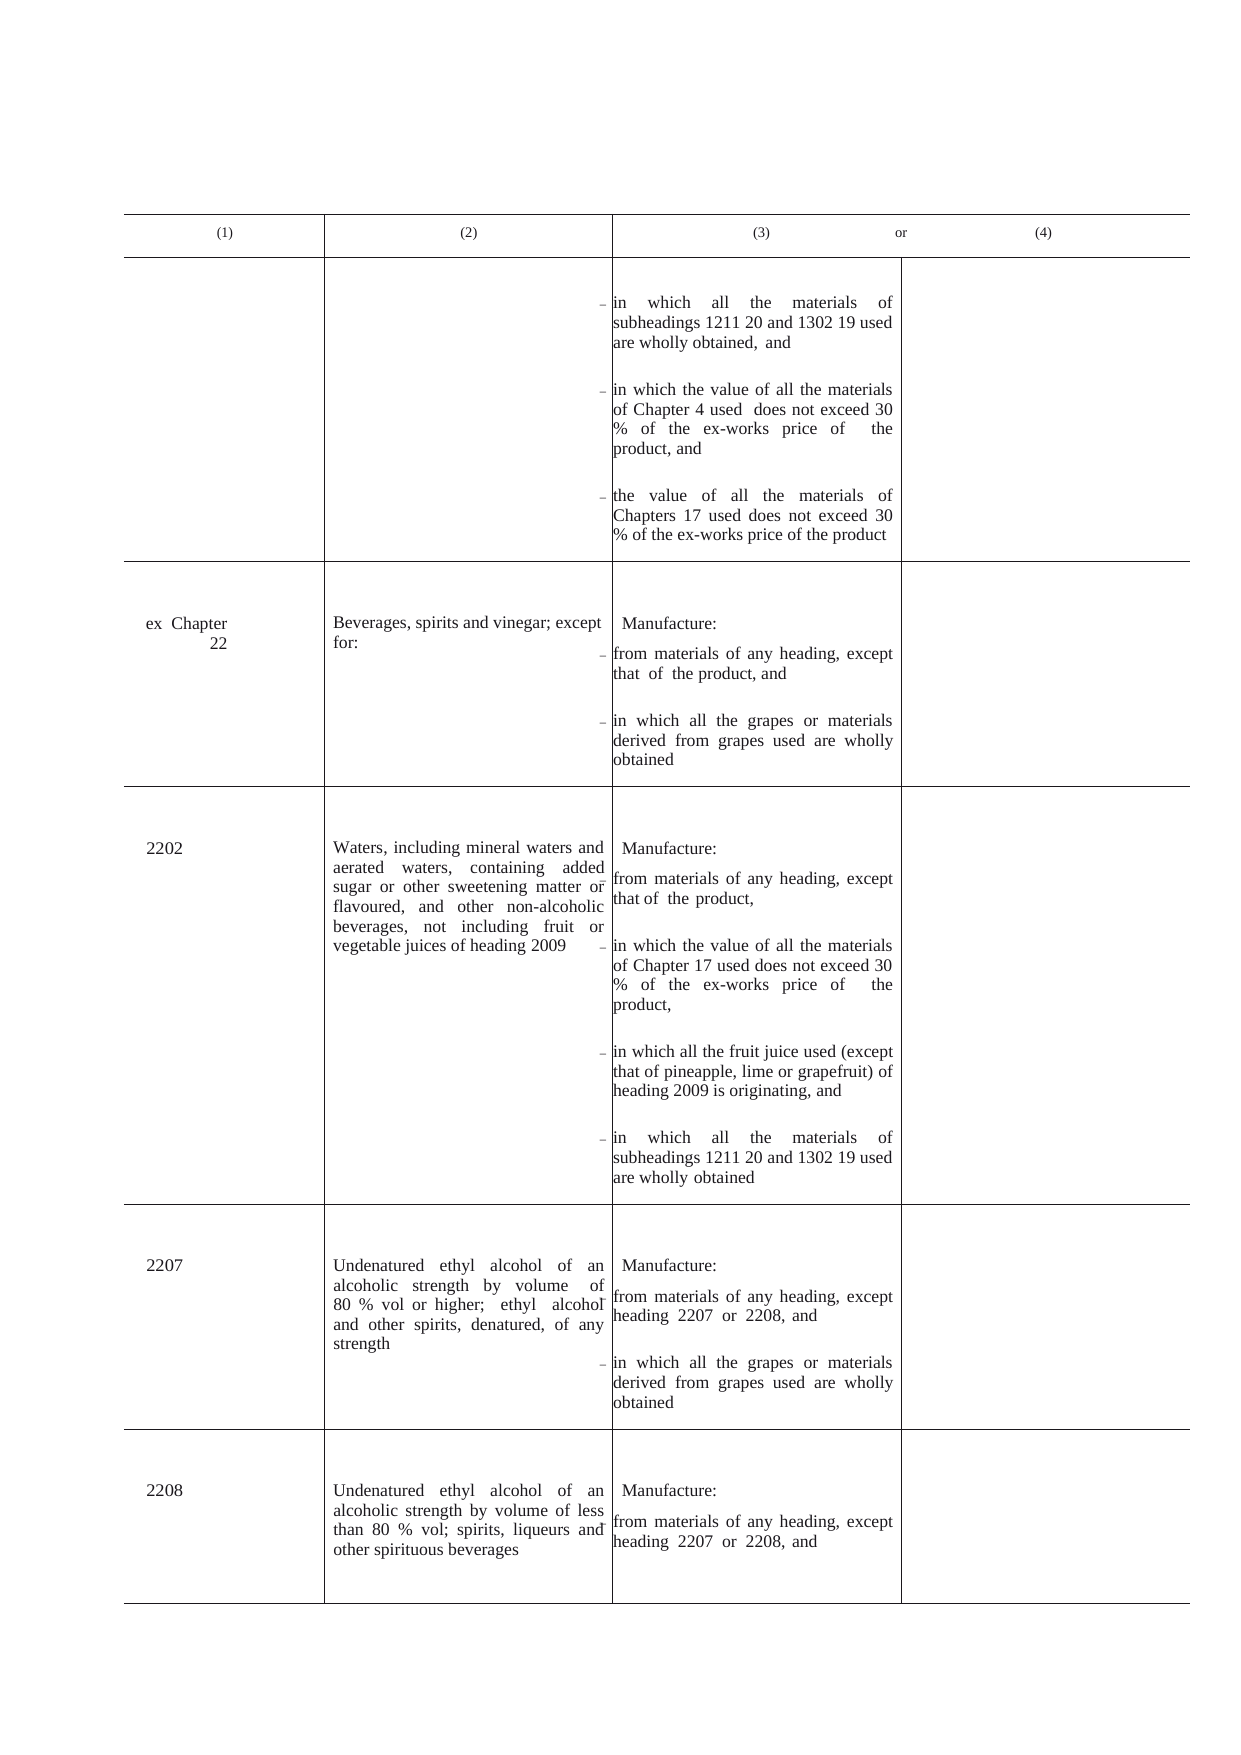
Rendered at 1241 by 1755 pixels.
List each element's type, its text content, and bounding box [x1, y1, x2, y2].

table_cell 2208 [124, 1430, 324, 1603]
table_cell Manufacture: from materials of any heading, except heading 2207 or 2208, and in which all the grapes or materials derived from grapes used are wholly obtained [613, 1205, 901, 1429]
table_cell ex Chapter 22 [124, 562, 324, 786]
table_cell Undenatured ethyl alcohol of an alcoholic strength by volume of 80 % vol or higher; ethyl alcohol and other spirits, denatured, of any strength [325, 1205, 612, 1429]
table_cell Manufacture: from materials of any heading, except heading 2207 or 2208, and [613, 1430, 901, 1603]
table_cell [902, 787, 1190, 1204]
table_header (1) [124, 215, 324, 257]
table_cell [902, 1430, 1190, 1603]
table_cell [902, 562, 1190, 786]
table_cell [902, 1205, 1190, 1429]
table_header (2) [325, 215, 612, 257]
table_cell 2202 [124, 787, 324, 1204]
table_header (3) or (4) [613, 215, 1190, 257]
table_cell [325, 258, 612, 561]
table_cell [124, 258, 324, 561]
table_cell Beverages, spirits and vinegar; except for: [325, 562, 612, 786]
table_cell Manufacture: from materials of any heading, except that of the product, in which the value of all the materials of Chapter 17 used does not exceed 30 % of the ex-works price of the product, in which all the fruit juice used (except that of pineapple, lime or grapefruit) of heading 2009 is originating, and in which all the materials of subheadings 1211 20 and 1302 19 used are wholly obtained [613, 787, 901, 1204]
table_cell [902, 258, 1190, 561]
table_cell Manufacture: from materials of any heading, except that of the product, and in which all the grapes or materials derived from grapes used are wholly obtained [613, 562, 901, 786]
table_cell Waters, including mineral waters and aerated waters, containing added sugar or other sweetening matter or flavoured, and other non-alcoholic beverages, not including fruit or vegetable juices of heading 2009 [325, 787, 612, 1204]
table_cell Undenatured ethyl alcohol of an alcoholic strength by volume of less than 80 % vol; spirits, liqueurs and other spirituous beverages [325, 1430, 612, 1603]
table_cell 2207 [124, 1205, 324, 1429]
table_cell in which all the materials of subheadings 1211 20 and 1302 19 used are wholly obtained, and in which the value of all the materials of Chapter 4 used does not exceed 30 % of the ex-works price of the product, and the value of all the materials of Chapters 17 used does not exceed 30 % of the ex-works price of the product [613, 258, 901, 561]
